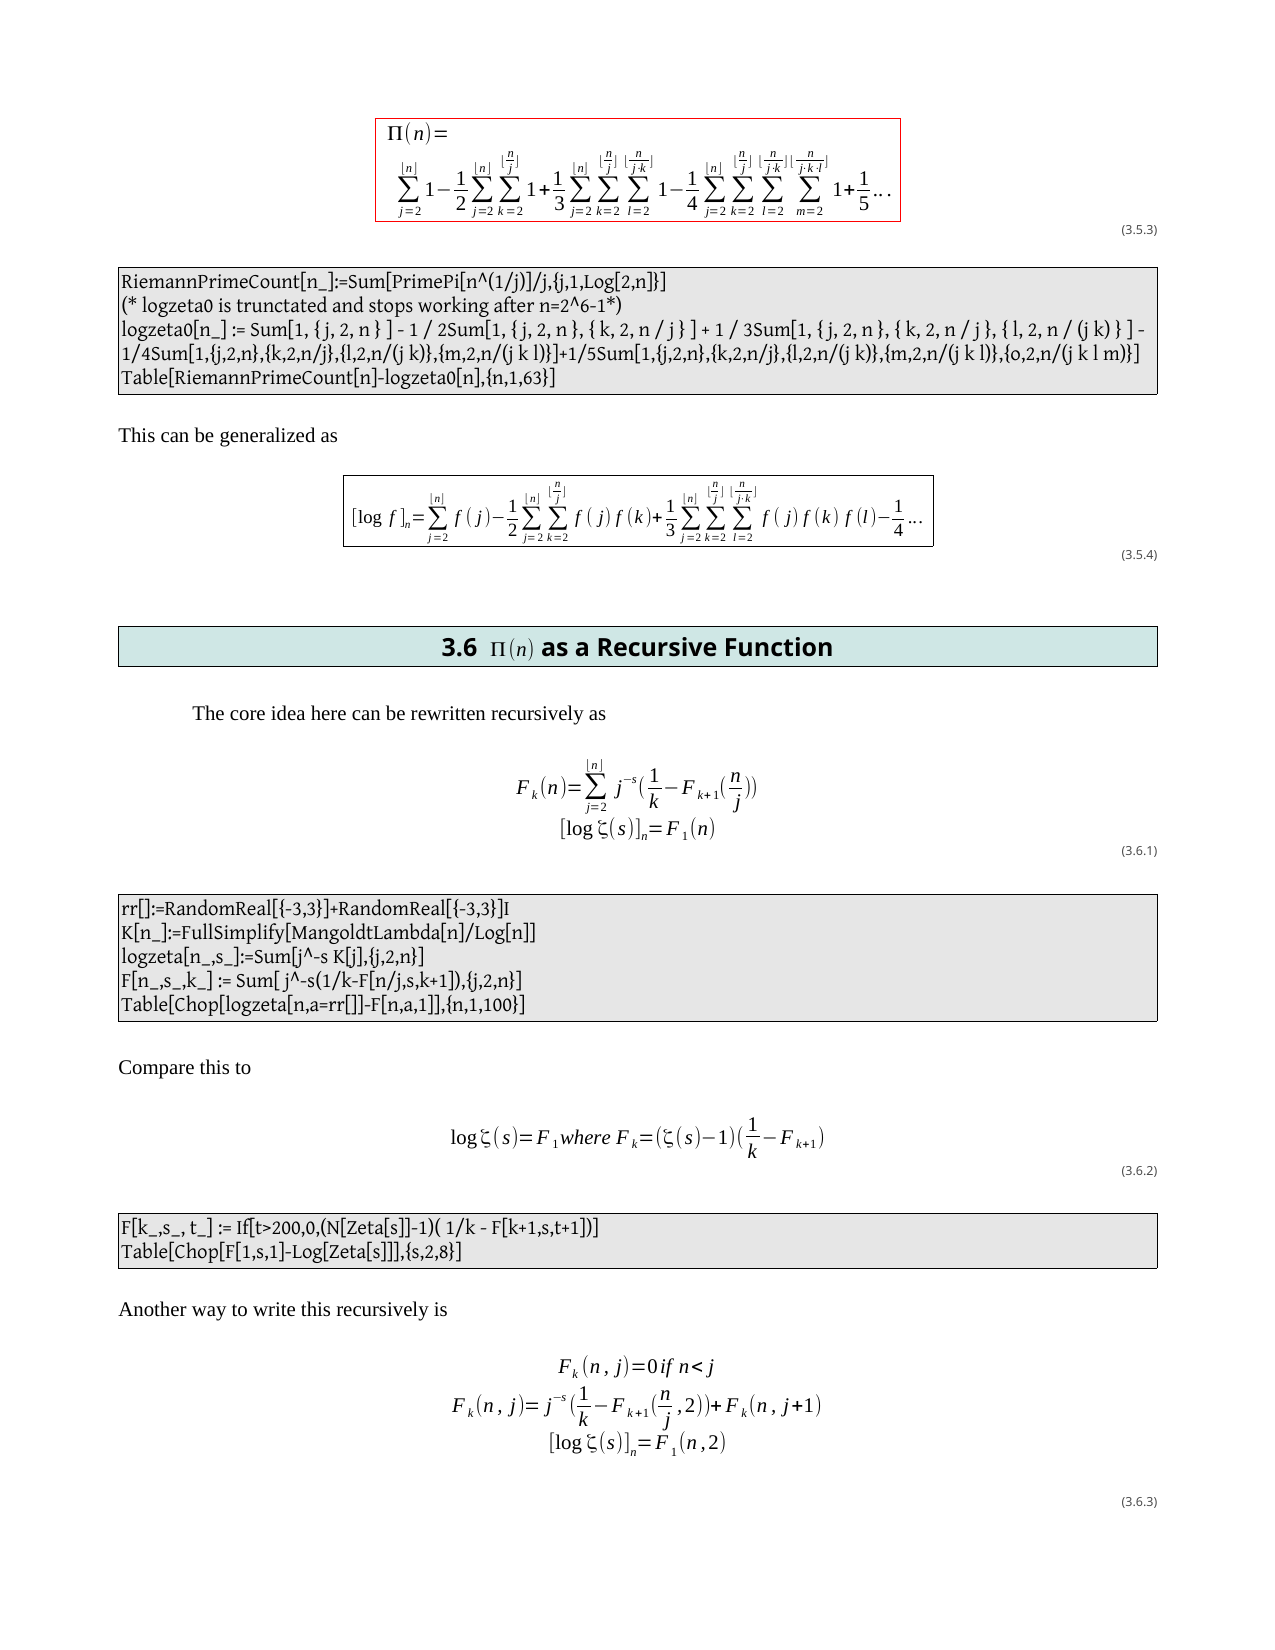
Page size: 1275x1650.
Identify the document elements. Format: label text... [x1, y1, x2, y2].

text rr[]:=RandomReal[{-3,3}]+RandomReal[{-3,3}]I [119, 895, 1157, 918]
text logzeta0[n_] := Sum[1, { j, 2, n } ] - 1 / 2Sum[1, { j, 2, n }, { k, 2, n / j } ] + 1 / 3Sum[1, { j, 2, n }, { k, 2, n / j }, { l, 2, n / (j k) } ] - [623, 315, 1157, 339]
text This can be generalized as [118, 423, 1157, 447]
text (3.6.3) [118, 1493, 1157, 1510]
text 1/4Sum[1,{j,2,n},{k,2,n/j},{l,2,n/(j k)},{m,2,n/(j k l)}]+1/5Sum[1,{j,2,n},{k,2,n/j},{l,2,n/(j k)},{m,2,n/(j k l)},{o,2,n/(j k l m)}] [119, 339, 1157, 363]
title 3.6 as a Recursive Function [119, 627, 1157, 666]
text Another way to write this recursively is [118, 1297, 1157, 1321]
text logzeta[n_,s_]:=Sum[j^-s K[j],{j,2,n}] [425, 942, 1157, 966]
text Table[RiemannPrimeCount[n]-logzeta0[n],{n,1,63}] [119, 363, 1157, 394]
text K[n_]:=FullSimplify[MangoldtLambda[n]/Log[n]] [510, 918, 1157, 942]
text F[k_,s_, t_] := If[t>200,0,(N[Zeta[s]]-1)( 1/k - F[k+1,s,t+1])] [119, 1214, 1157, 1237]
text Table[Chop[logzeta[n,a=rr[]]-F[n,a,1]],{n,1,100}] [119, 990, 1157, 1021]
text (3.5.4) [118, 546, 1157, 563]
text (* logzeta0 is trunctated and stops working after n=2^6-1*) [623, 291, 1157, 315]
text (3.5.3) [118, 221, 1157, 238]
text Compare this to [118, 1055, 1157, 1079]
text (3.6.1) [118, 842, 1157, 859]
text (3.6.2) [118, 1162, 1157, 1179]
text F[n_,s_,k_] := Sum[ j^-s(1/k-F[n/j,s,k+1]),{j,2,n}] [425, 966, 1157, 990]
text Table[Chop[F[1,s,1]-Log[Zeta[s]]],{s,2,8}] [119, 1237, 1157, 1268]
text RiemannPrimeCount[n_]:=Sum[PrimePi[n^(1/j)]/j,{j,1,Log[2,n]}] [119, 268, 1157, 291]
text The core idea here can be rewritten recursively as [118, 701, 1157, 725]
